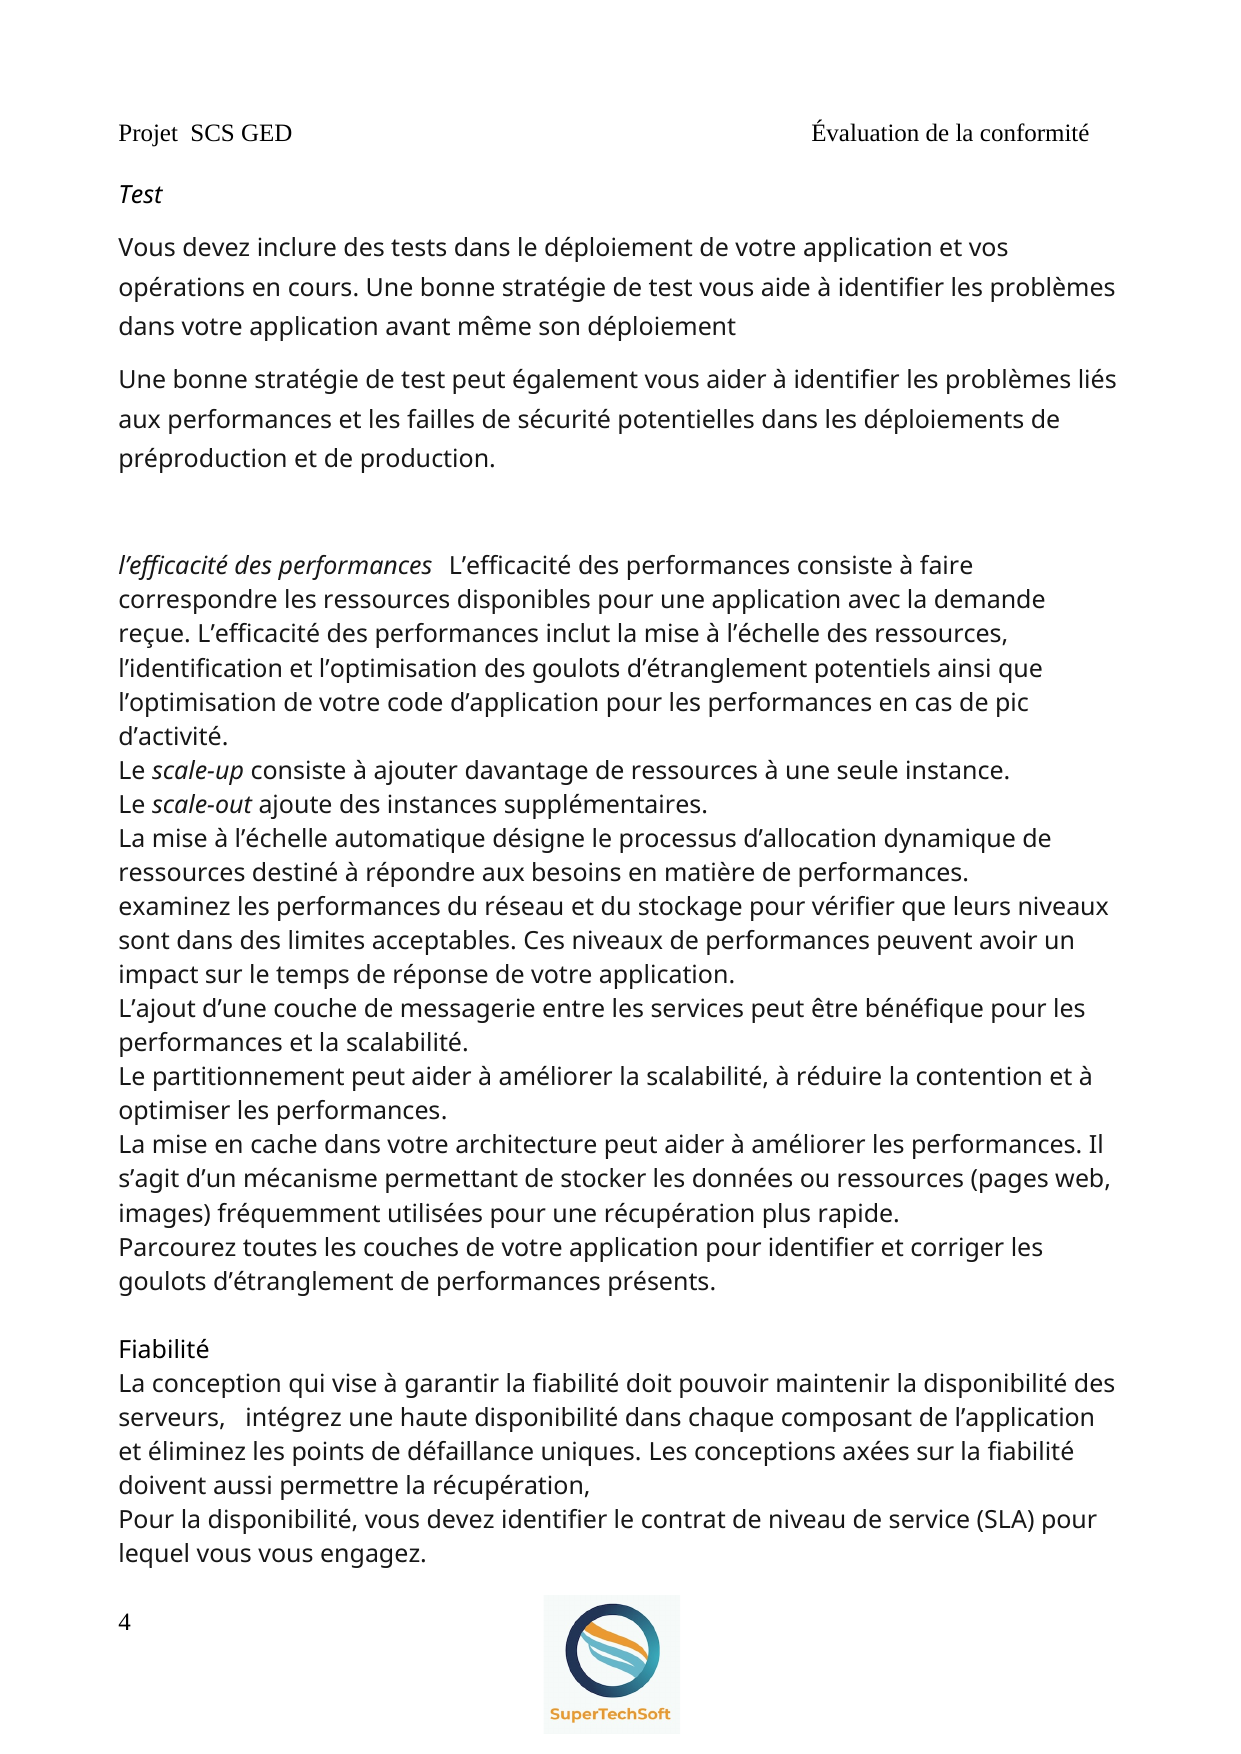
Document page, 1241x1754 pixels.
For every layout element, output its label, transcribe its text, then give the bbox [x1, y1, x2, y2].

text L’ajout d’une couche de messagerie entre les services peut être bénéfique pour les performances et la scalabilité. [118, 991, 1122, 1059]
text examinez les performances du réseau et du stockage pour vérifier que leurs niveaux sont dans des limites acceptables. Ces niveaux de performances peuvent avoir un impact sur le temps de réponse de votre application. [118, 889, 1122, 991]
text Le scale-up consiste à ajouter davantage de ressources à une seule instance. [118, 752, 1122, 786]
text La mise en cache dans votre architecture peut aider à améliorer les performances. Il s’agit d’un mécanisme permettant de stocker les données ou ressources (pages web, images) fréquemment utilisées pour une récupération plus rapide. [118, 1127, 1122, 1229]
text Vous devez inclure des tests dans le déploiement de votre application et vos opérations en cours. Une bonne stratégie de test vous aide à identifier les problèmes dans votre application avant même son déploiement [118, 230, 1122, 342]
text l’efficacité des performances L’efficacité des performances consiste à faire correspondre les ressources disponibles pour une application avec la demande reçue. L’efficacité des performances inclut la mise à l’échelle des ressources, l’identification et l’optimisation des goulots d’étranglement potentiels ainsi que l’optimisation de votre code d’application pour les performances en cas de pic d’activité. [118, 548, 1122, 752]
text La mise à l’échelle automatique désigne le processus d’allocation dynamique de ressources destiné à répondre aux besoins en matière de performances. [118, 821, 1122, 889]
picture [543, 1595, 681, 1734]
text La conception qui vise à garantir la fiabilité doit pouvoir maintenir la disponibilité des serveurs, intégrez une haute disponibilité dans chaque composant de l’application et éliminez les points de défaillance uniques. Les conceptions axées sur la fiabilité doivent aussi permettre la récupération, [118, 1366, 1122, 1502]
text Une bonne stratégie de test peut également vous aider à identifier les problèmes liés aux performances et les failles de sécurité potentielles dans les déploiements de préproduction et de production. [118, 362, 1122, 474]
text Pour la disponibilité, vous devez identifier le contrat de niveau de service (SLA) pour lequel vous vous engagez. [118, 1502, 1122, 1570]
text Le scale-out ajoute des instances supplémentaires. [118, 786, 1122, 821]
text Test [118, 176, 1122, 210]
text Le partitionnement peut aider à améliorer la scalabilité, à réduire la contention et à optimiser les performances. [118, 1059, 1122, 1127]
text Fiabilité [118, 1331, 1122, 1366]
text Parcourez toutes les couches de votre application pour identifier et corriger les goulots d’étranglement de performances présents. [118, 1229, 1122, 1297]
